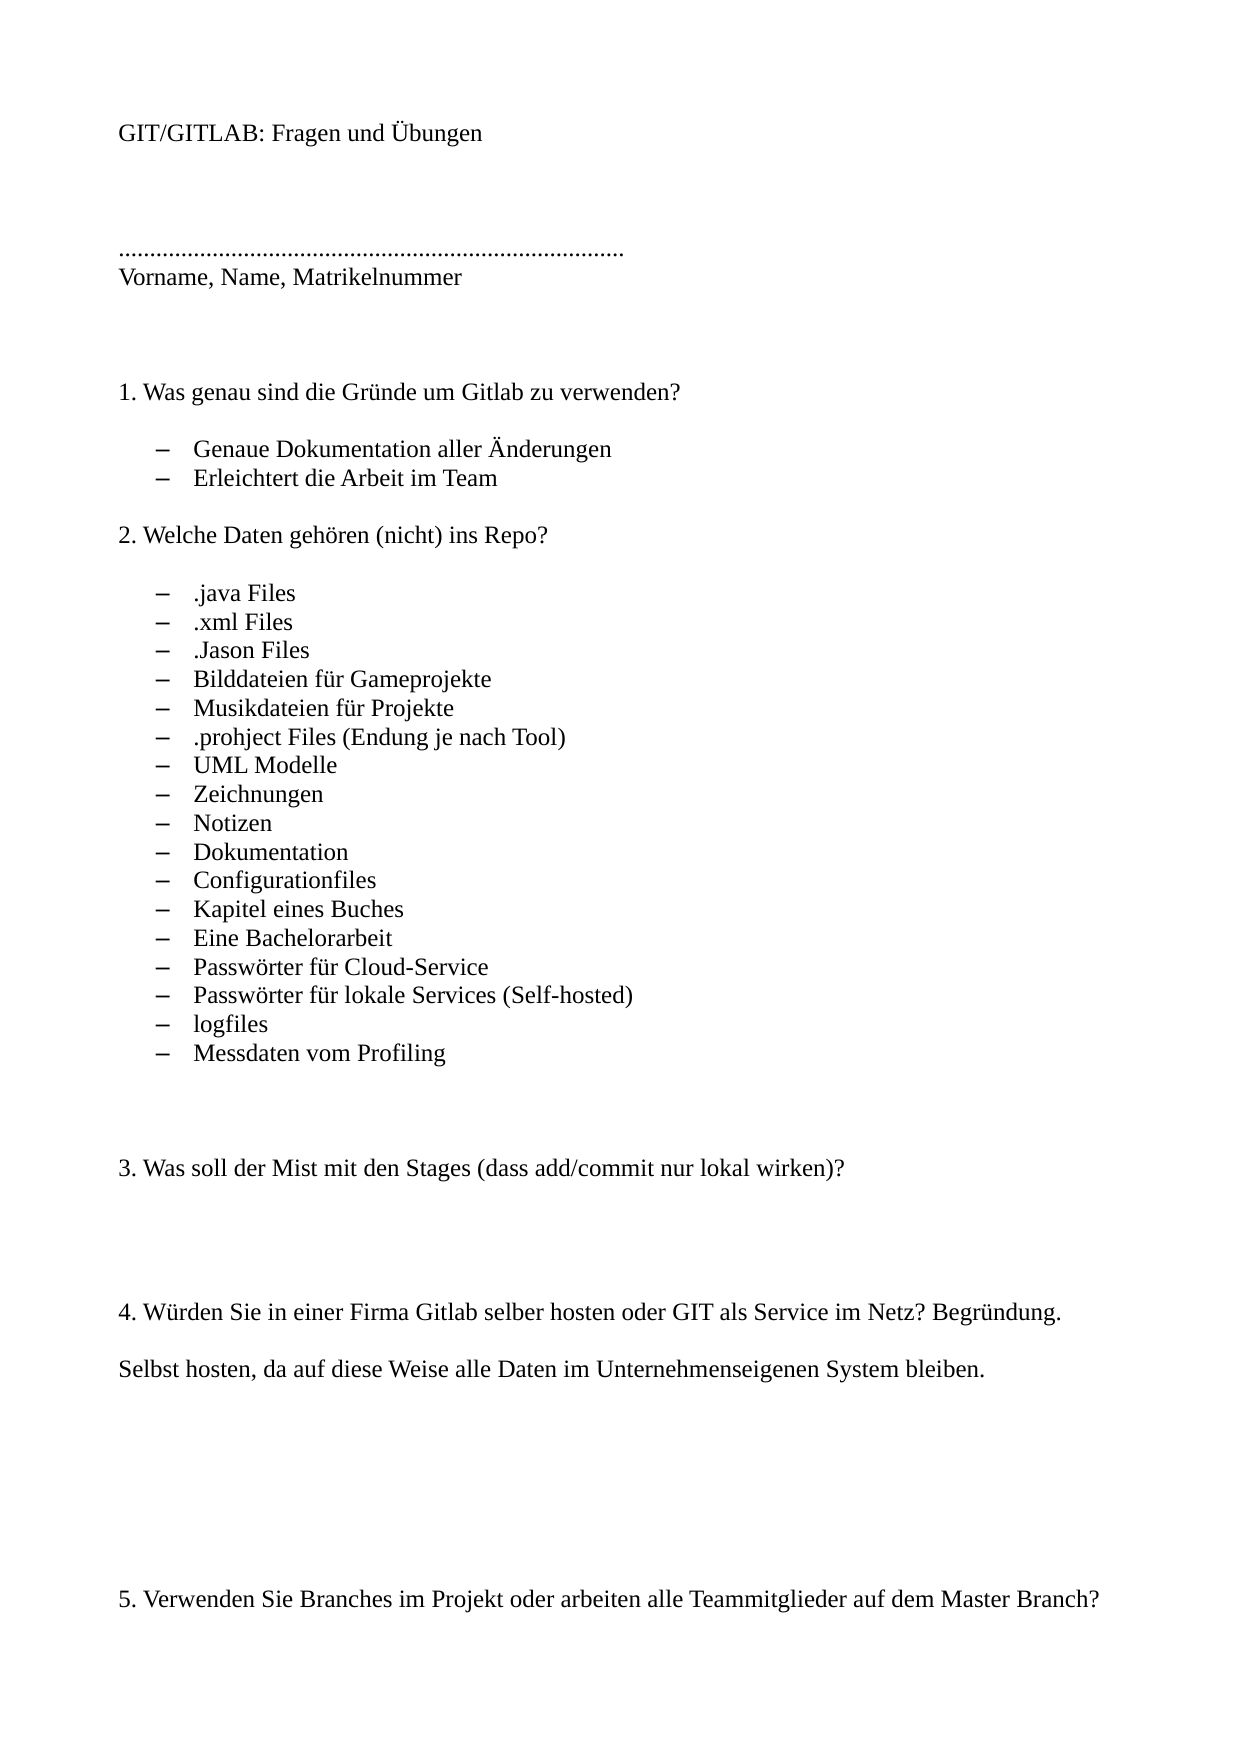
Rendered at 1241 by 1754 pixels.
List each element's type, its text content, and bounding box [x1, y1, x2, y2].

list Dokumentation [156, 837, 1122, 866]
text GIT/GITLAB: Fragen und Übungen [118, 118, 1122, 147]
text 5. Verwenden Sie Branches im Projekt oder arbeiten alle Teammitglieder auf dem Master Branch? [118, 1584, 1122, 1613]
list Messdaten vom Profiling [156, 1038, 1122, 1067]
list .xml Files [156, 607, 1122, 636]
list Eine Bachelorarbeit [156, 923, 1122, 952]
text 3. Was soll der Mist mit den Stages (dass add/commit nur lokal wirken)? [118, 1153, 1122, 1182]
text Vorname, Name, Matrikelnummer [118, 262, 1122, 291]
list .prohject Files (Endung je nach Tool) [156, 722, 1122, 751]
list logfiles [156, 1009, 1122, 1038]
list Erleichtert die Arbeit im Team [156, 463, 1122, 492]
text ................................................................................. [118, 233, 1122, 262]
list Configurationfiles [156, 866, 1122, 894]
list Genaue Dokumentation aller Änderungen [156, 434, 1122, 463]
list Passwörter für Cloud-Service [156, 952, 1122, 981]
list .java Files [156, 578, 1122, 607]
list UML Modelle [156, 751, 1122, 779]
list .Jason Files [156, 636, 1122, 664]
list Notizen [156, 808, 1122, 837]
text 2. Welche Daten gehören (nicht) ins Repo? [118, 521, 1122, 549]
list Passwörter für lokale Services (Self-hosted) [156, 981, 1122, 1009]
list Zeichnungen [156, 779, 1122, 808]
text Selbst hosten, da auf diese Weise alle Daten im Unternehmenseigenen System bleiben. [118, 1354, 1122, 1383]
text 1. Was genau sind die Gründe um Gitlab zu verwenden? [118, 377, 1122, 406]
list Kapitel eines Buches [156, 894, 1122, 923]
text 4. Würden Sie in einer Firma Gitlab selber hosten oder GIT als Service im Netz? Begründung. [118, 1297, 1122, 1326]
list Musikdateien für Projekte [156, 693, 1122, 722]
list Bilddateien für Gameprojekte [156, 664, 1122, 693]
